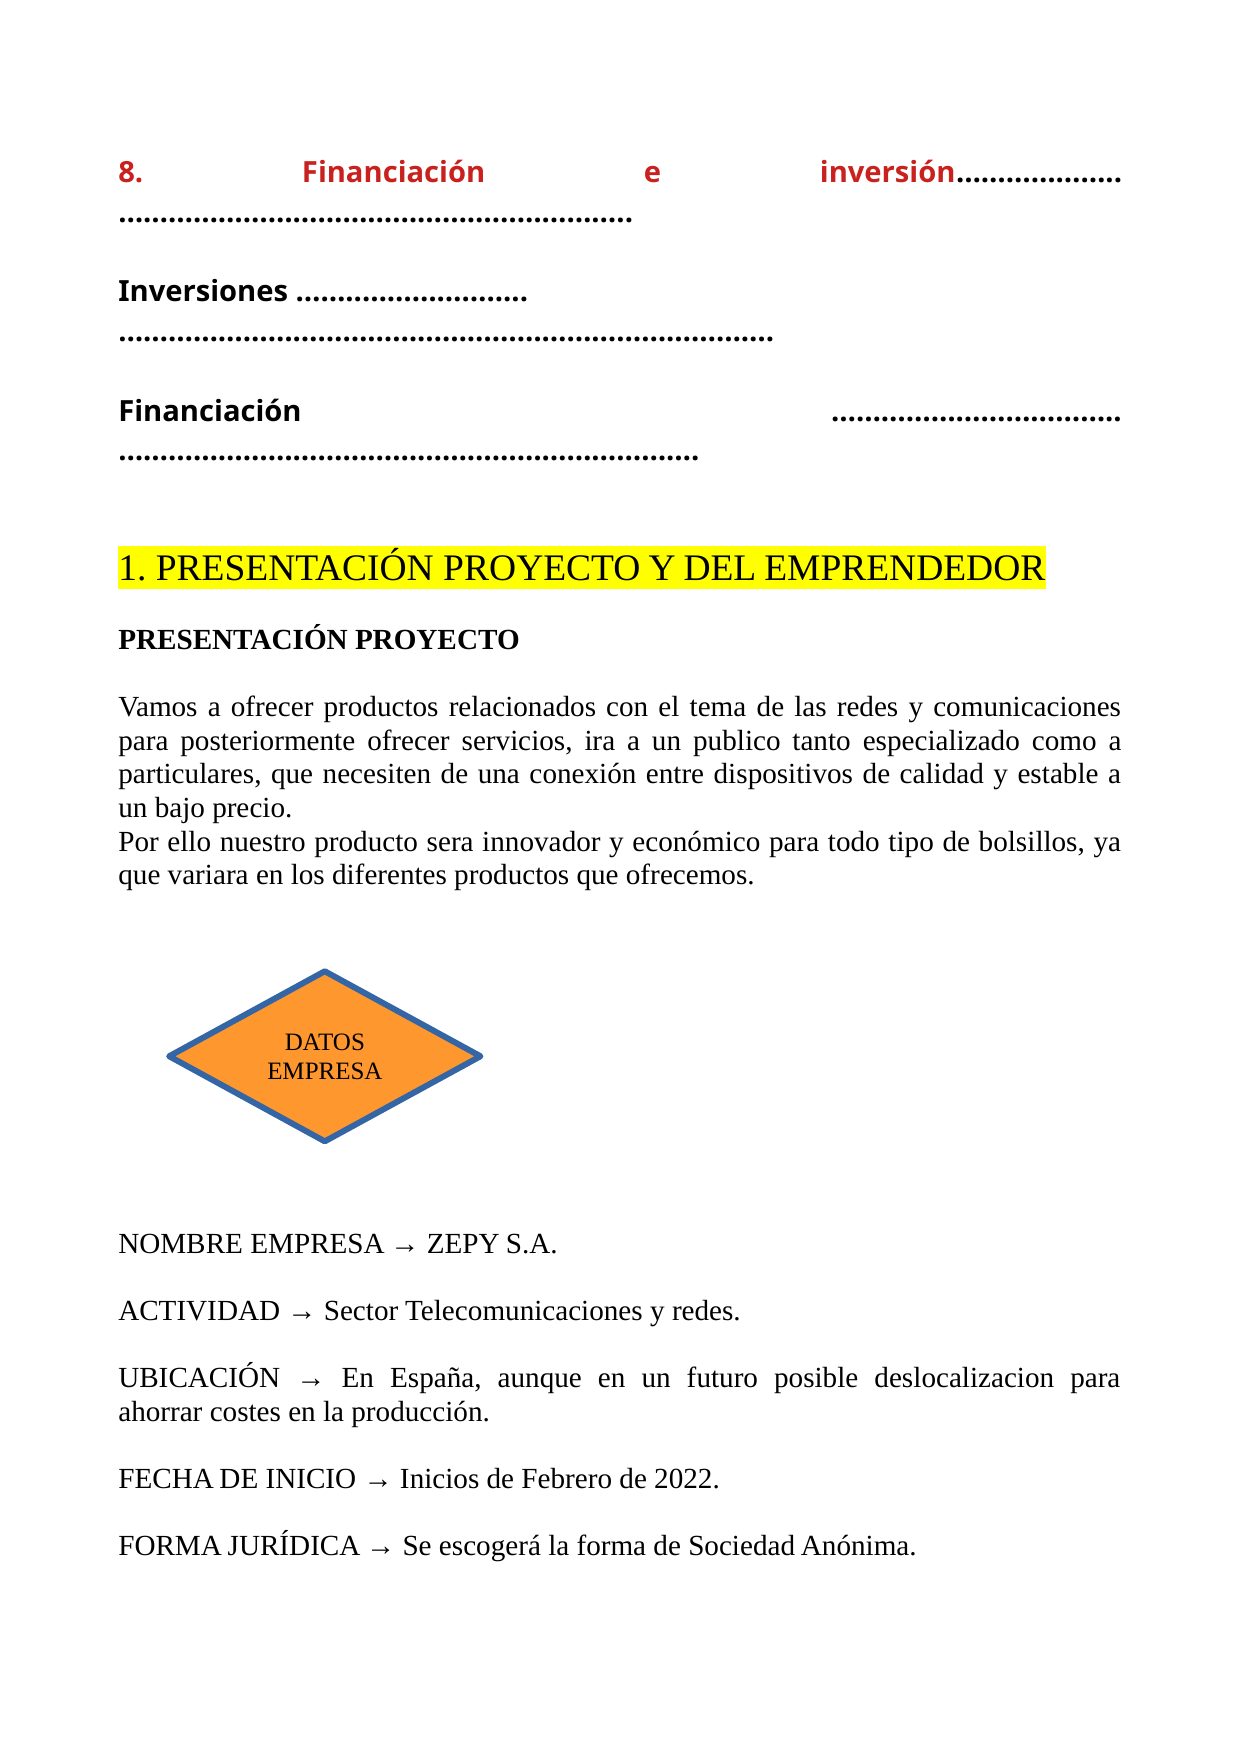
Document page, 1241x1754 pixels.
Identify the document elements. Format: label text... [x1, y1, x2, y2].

text ACTIVIDAD → Sector Telecomunicaciones y redes. [118, 1293, 1122, 1327]
text NOMBRE EMPRESA → ZEPY S.A. [118, 1226, 1122, 1260]
text FECHA DE INICIO → Inicios de Febrero de 2022. [118, 1461, 1122, 1494]
text PRESENTACIÓN PROYECTO [118, 622, 1122, 656]
text Vamos a ofrecer productos relacionados con el tema de las redes y comunicaciones para posteriormente ofrecer servicios, ira a un publico tanto especializado como a particulares, que necesiten de una conexión entre dispositivos de calidad y estable a un bajo precio. [118, 689, 1122, 824]
text Por ello nuestro producto sera innovador y económico para todo tipo de bolsillos, ya que variara en los diferentes productos que ofrecemos. [118, 824, 1122, 891]
text 1. PRESENTACIÓN PROYECTO Y DEL EMPRENDEDOR [118, 546, 1122, 589]
text Inversiones ……..…………….....……………………………………………………………………. [118, 271, 1122, 350]
text UBICACIÓN → En España, aunque en un futuro posible deslocalizacion para ahorrar costes en la producción. [118, 1360, 1122, 1427]
text Financiación ……………………………..……………………………………………………………. [118, 390, 1122, 469]
text FORMA JURÍDICA → Se escogerá la forma de Sociedad Anónima. [118, 1528, 1122, 1562]
text 8. Financiación e inversión………………..…………………………………………………….. [118, 152, 1122, 231]
